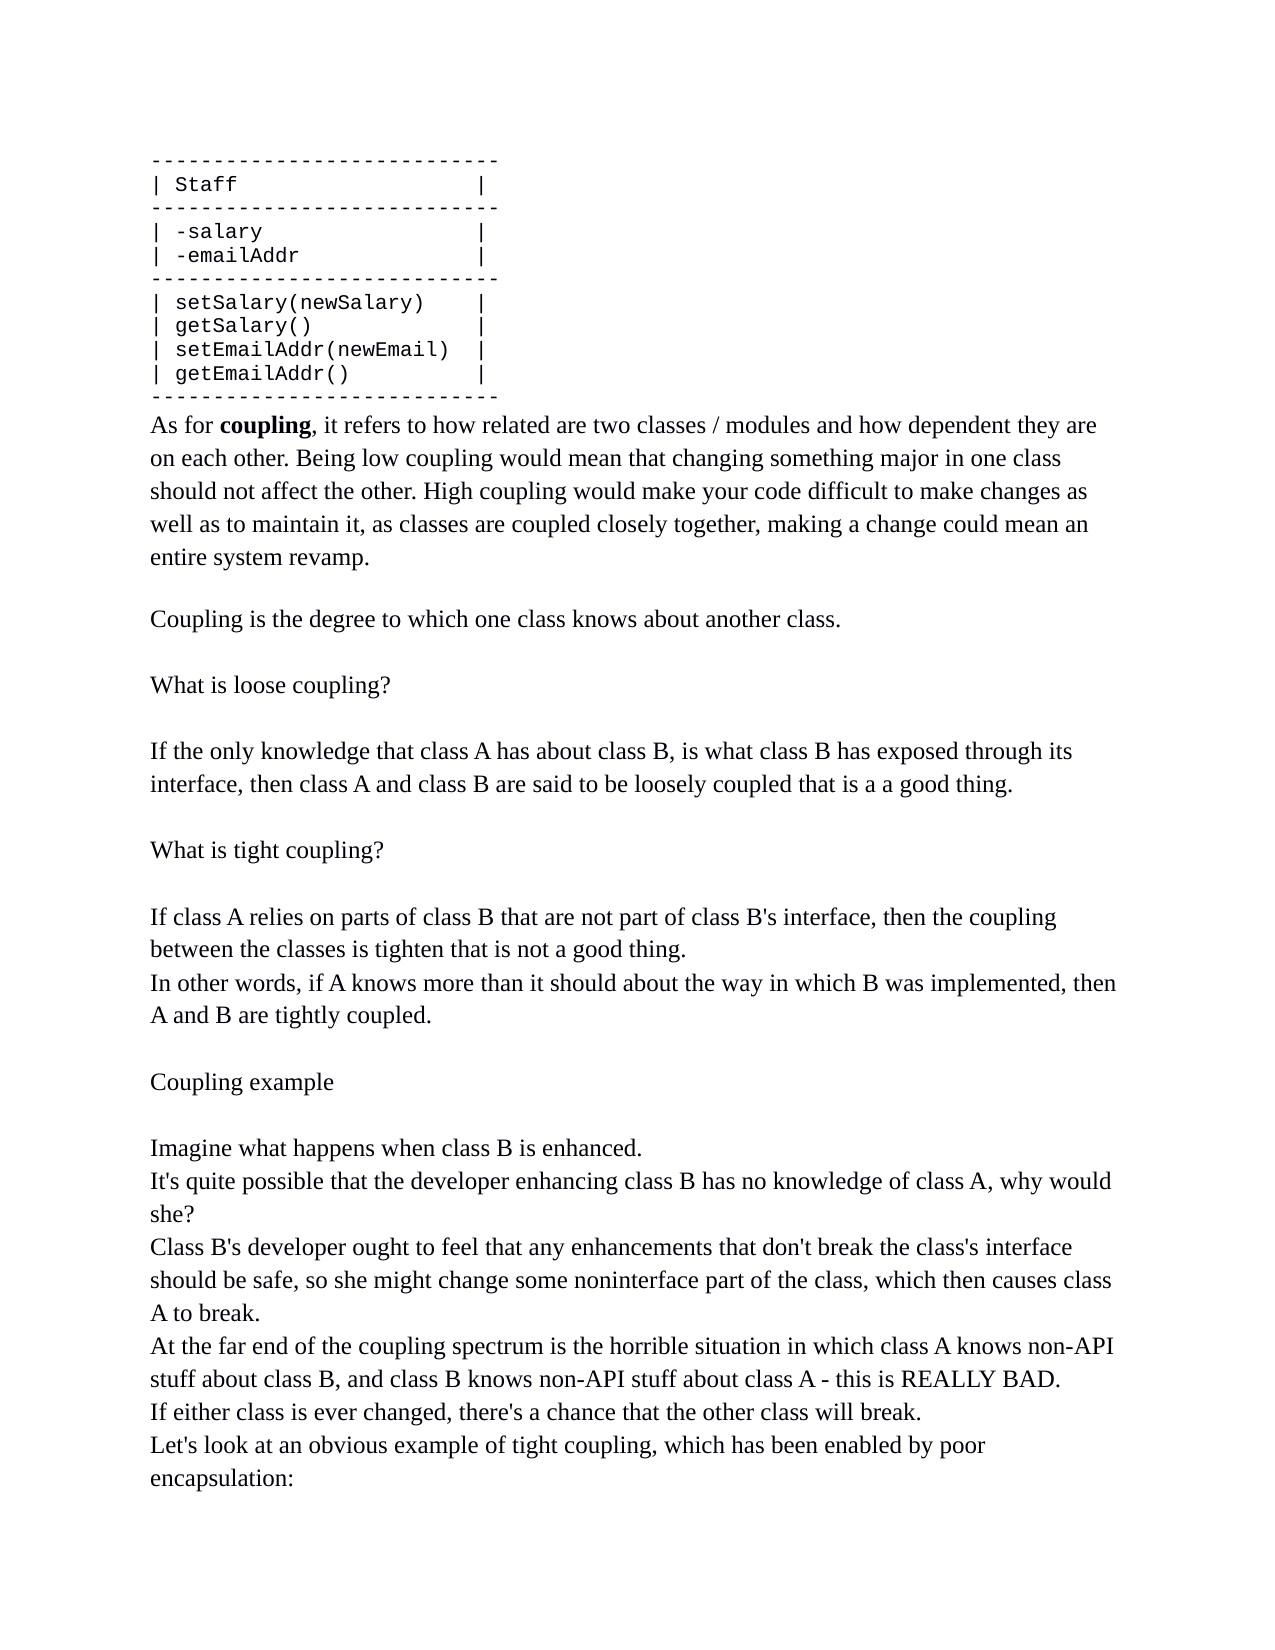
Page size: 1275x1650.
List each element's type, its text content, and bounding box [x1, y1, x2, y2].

text ---------------------------- [150, 386, 1125, 410]
text ---------------------------- [150, 268, 1125, 292]
text Coupling is the degree to which one class knows about another class. What is loose coupling? If the only knowledge that class A has about class B, is what class B has exposed through its interface, then class A and class B are said to be loosely coupled that is a a good thing. What is tight coupling? If class A relies on parts of class B that are not part of class B's interface, then the coupling between the classes is tighten that is not a good thing. In other words, if A knows more than it should about the way in which B was implemented, then A and B are tightly coupled. Coupling example Imagine what happens when class B is enhanced. It's quite possible that the developer enhancing class B has no knowledge of class A, why would she? Class B's developer ought to feel that any enhancements that don't break the class's interface should be safe, so she might change some noninterface part of the class, which then causes class A to break. At the far end of the coupling spectrum is the horrible situation in which class A knows non-API stuff about class B, and class B knows non-API stuff about class A - this is REALLY BAD. If either class is ever changed, there's a chance that the other class will break. Let's look at an obvious example of tight coupling, which has been enabled by poor encapsulation: [150, 604, 1125, 1492]
text ---------------------------- [150, 197, 1125, 221]
text | getSalary() | [150, 316, 1125, 339]
text | setEmailAddr(newEmail) | [150, 339, 1125, 363]
text | setSalary(newSalary) | [150, 292, 1125, 316]
text | -emailAddr | [150, 244, 1125, 268]
text | -salary | [150, 221, 1125, 244]
text | Staff | [150, 174, 1125, 197]
text ---------------------------- [150, 150, 1125, 174]
text | getEmailAddr() | [150, 363, 1125, 386]
text As for coupling, it refers to how related are two classes / modules and how dependent they are on each other. Being low coupling would mean that changing something major in one class should not affect the other. High coupling would make your code difficult to make changes as well as to maintain it, as classes are coupled closely together, making a change could mean an entire system revamp. [150, 410, 1125, 571]
